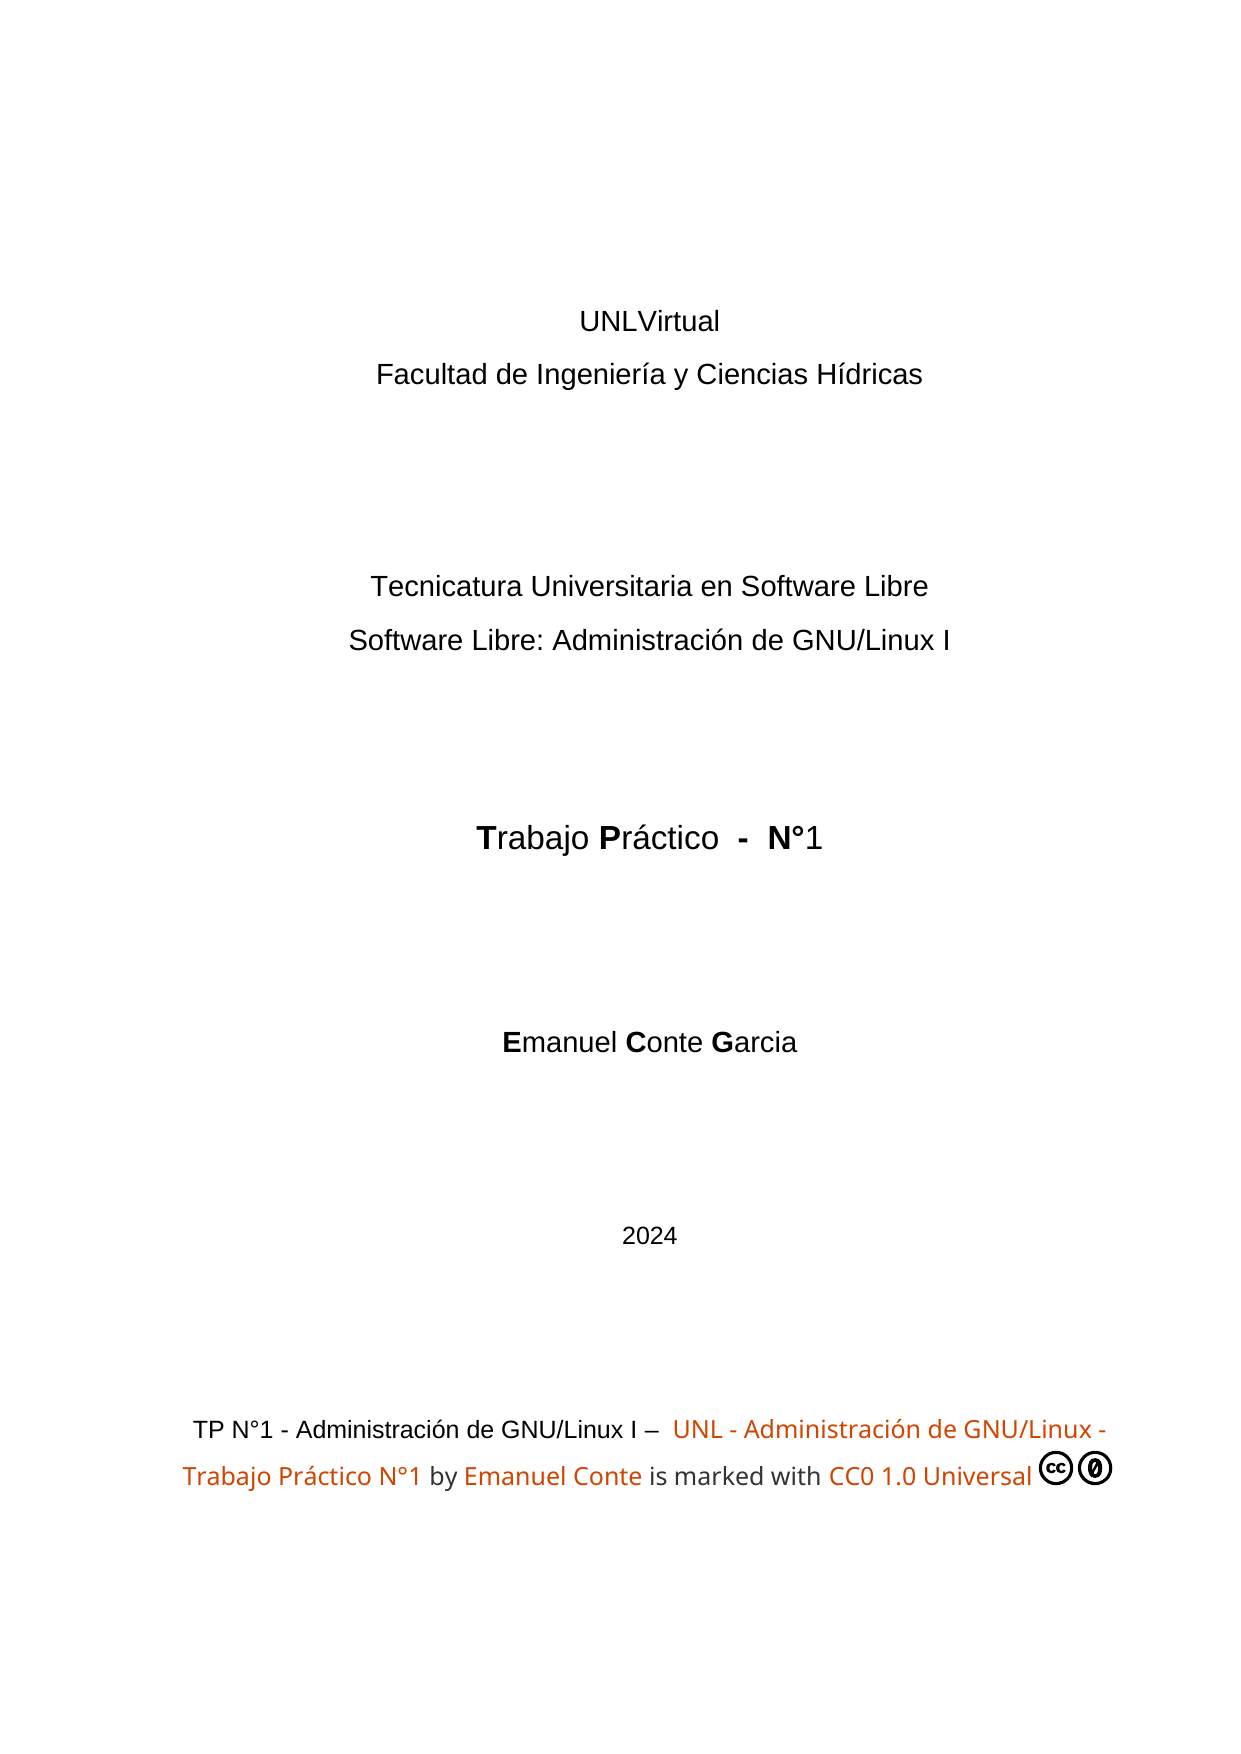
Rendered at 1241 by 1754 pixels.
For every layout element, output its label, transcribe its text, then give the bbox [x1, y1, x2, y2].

text UNLVirtual [177, 304, 1122, 337]
text Software Libre: Administración de GNU/Linux I [177, 622, 1122, 656]
text Trabajo Práctico - N°1 [177, 818, 1122, 857]
text Tecnicatura Universitaria en Software Libre [177, 569, 1122, 603]
text Emanuel Conte Garcia [177, 1025, 1122, 1059]
text TP N°1 - Administración de GNU/Linux I – UNL - Administración de GNU/Linux - Trabajo Práctico N°1 by Emanuel Conte is marked with CC0 1.0 Universal [177, 1412, 1122, 1492]
text Facultad de Ingeniería y Ciencias Hídricas [177, 357, 1122, 390]
text 2024 [177, 1221, 1122, 1250]
